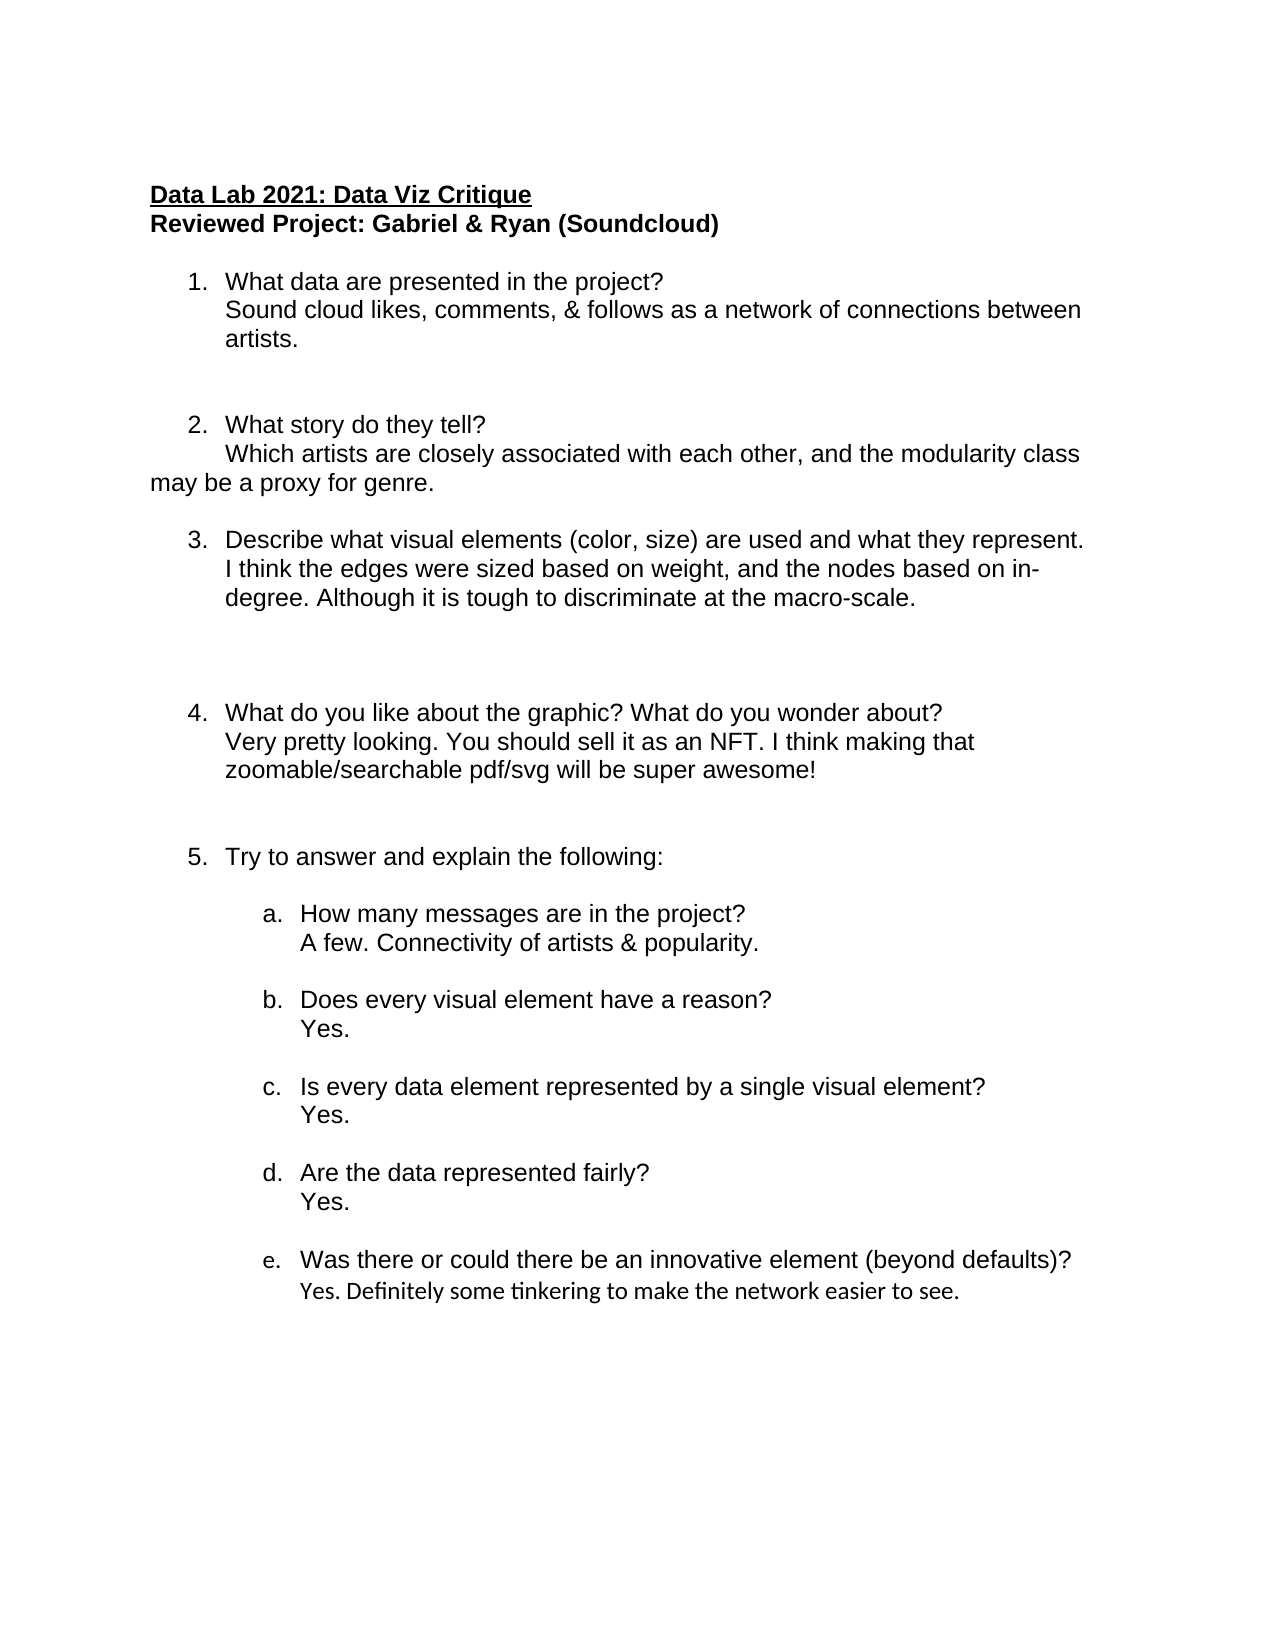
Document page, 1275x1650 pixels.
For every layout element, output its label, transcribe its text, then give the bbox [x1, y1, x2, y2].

list What do you like about the graphic? What do you wonder about? [187, 698, 1125, 727]
list Describe what visual elements (color, size) are used and what they represent. [187, 526, 1125, 554]
list Was there or could there be an innovative element (beyond defaults)? [262, 1244, 1125, 1275]
text Which artists are closely associated with each other, and the modularity class may be a proxy for genre. [150, 439, 1125, 497]
list Is every data element represented by a single visual element? [262, 1072, 1125, 1101]
list How many messages are in the project? [262, 899, 1125, 928]
text Sound cloud likes, comments, & follows as a network of connections between artists. [225, 296, 1125, 353]
list Yes. [300, 1014, 1125, 1043]
list What story do they tell? [187, 411, 1125, 439]
list Does every visual element have a reason? [262, 986, 1125, 1014]
list Yes. [300, 1187, 1125, 1216]
text Data Lab 2021: Data Viz Critique [150, 181, 1125, 209]
list Try to answer and explain the following: [187, 842, 1125, 871]
list A few. Connectivity of artists & popularity. [300, 928, 1125, 957]
list What data are presented in the project? [187, 267, 1125, 296]
text I think the edges were sized based on weight, and the nodes based on in-degree. Although it is tough to discriminate at the macro-scale. [225, 554, 1125, 612]
text Reviewed Project: Gabriel & Ryan (Soundcloud) [150, 209, 1125, 238]
text Very pretty looking. You should sell it as an NFT. I think making that zoomable/searchable pdf/svg will be super awesome! [225, 727, 1125, 784]
list Are the data represented fairly? [262, 1158, 1125, 1187]
list Yes. [300, 1101, 1125, 1129]
text Yes. Definitely some tinkering to make the network easier to see. [300, 1275, 1125, 1305]
